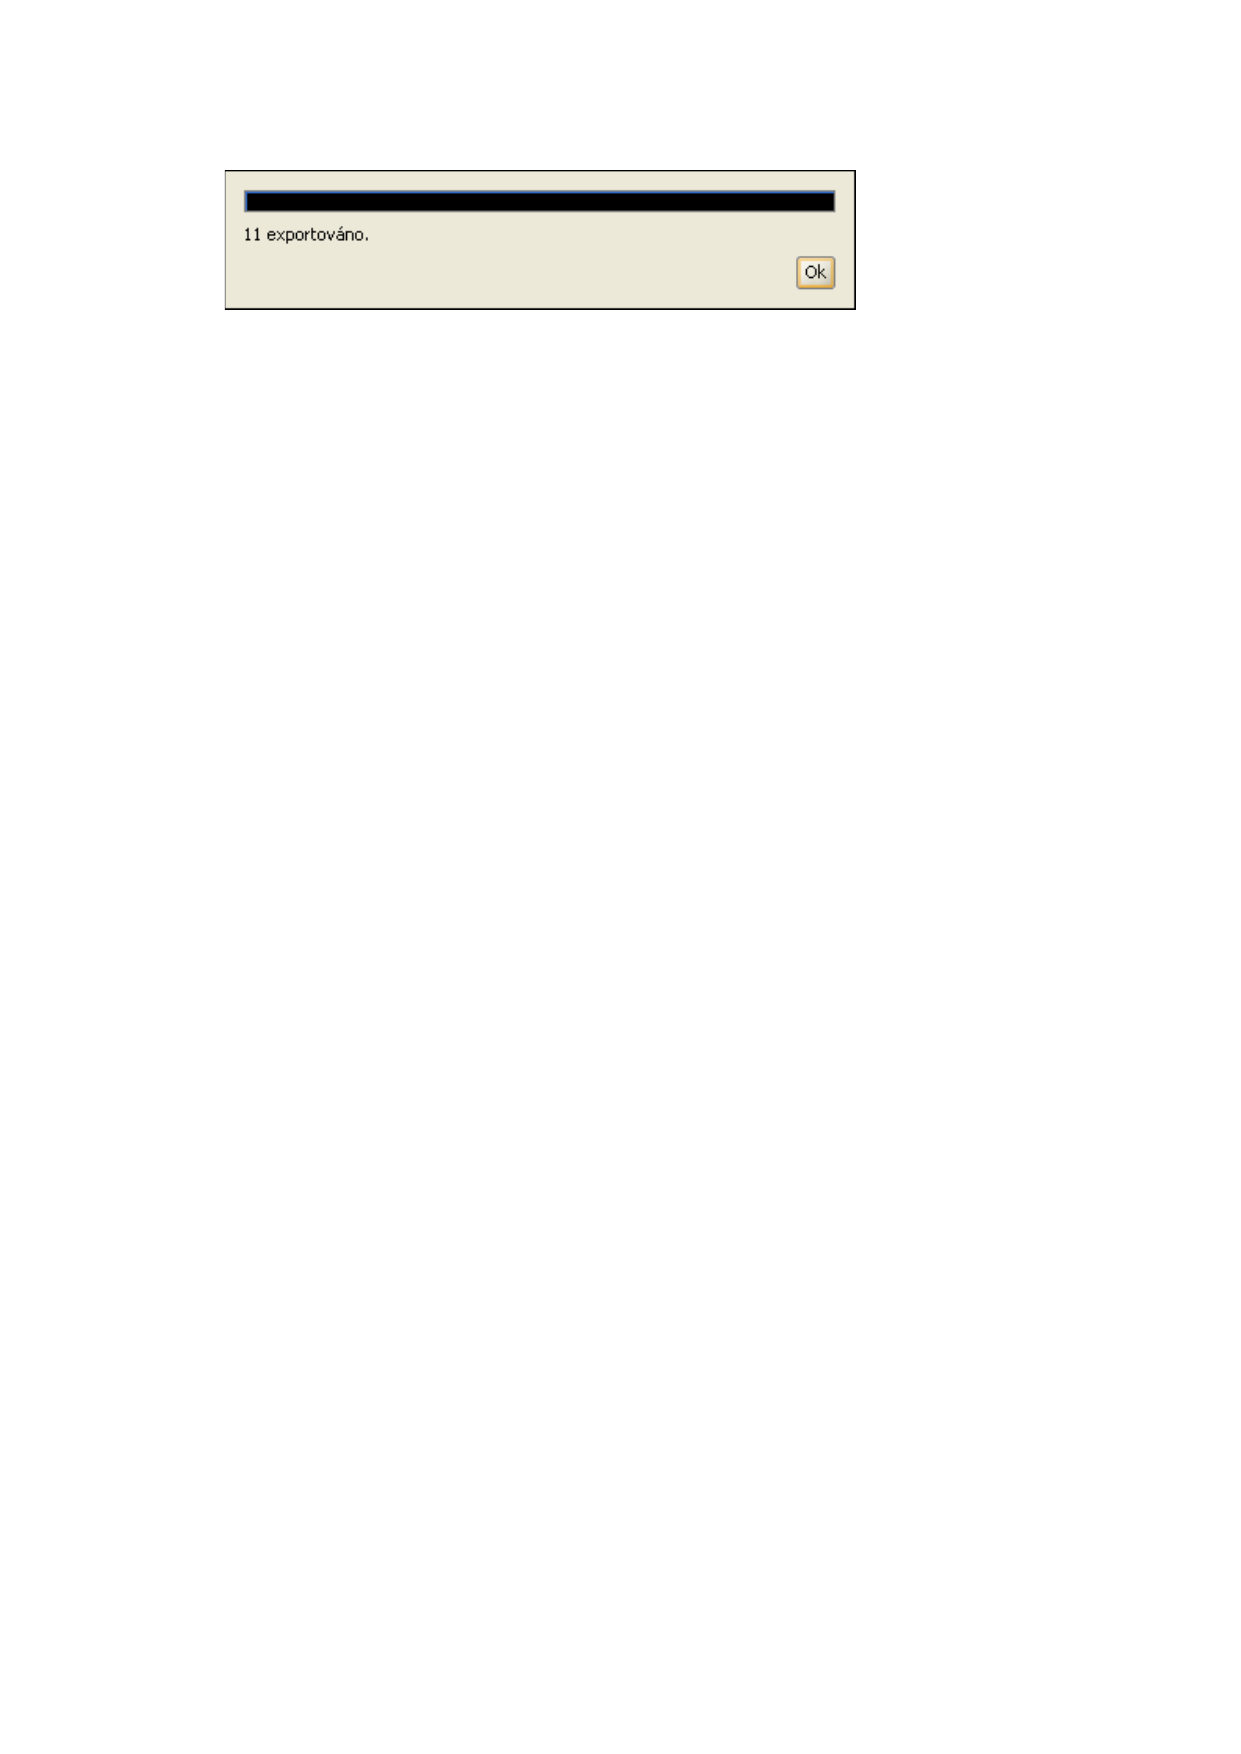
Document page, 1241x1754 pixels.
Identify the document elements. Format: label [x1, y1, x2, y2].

picture [224, 170, 856, 310]
